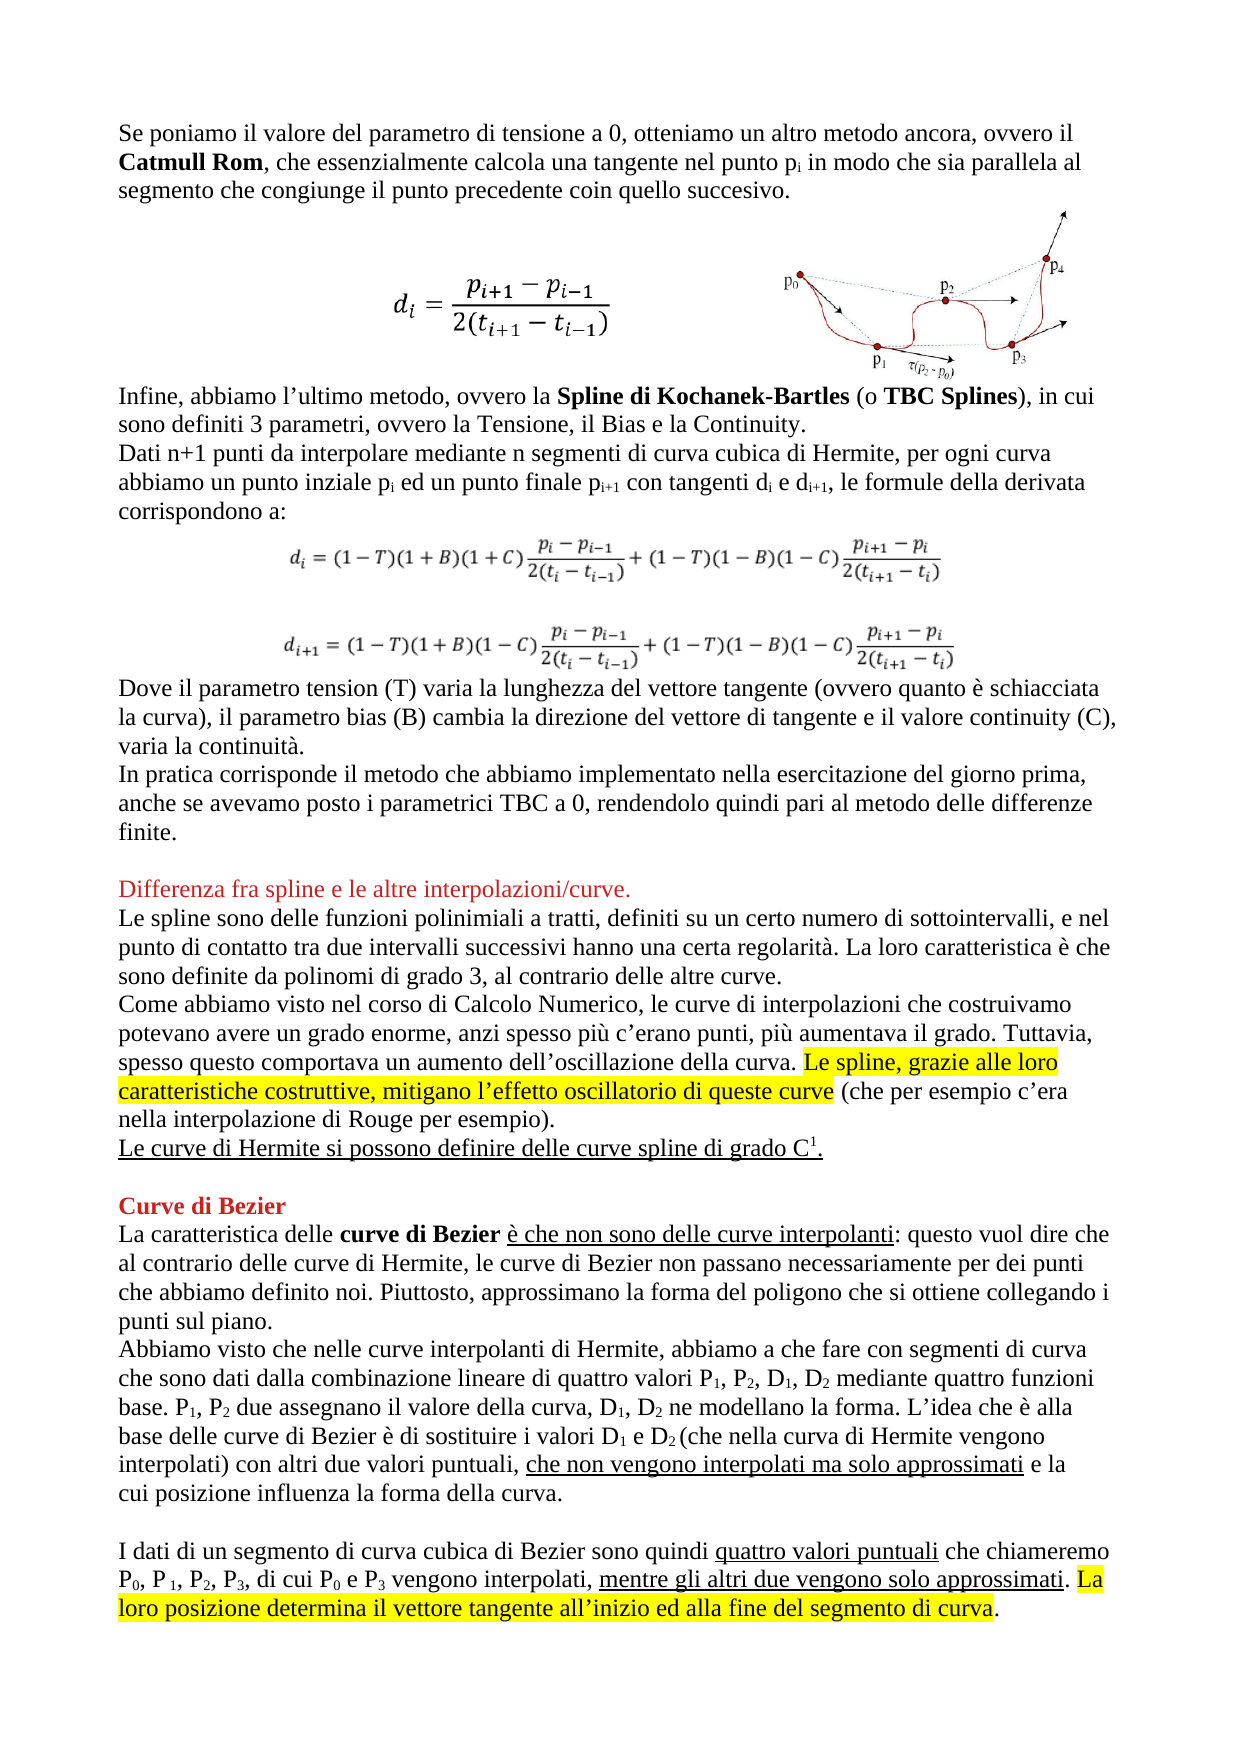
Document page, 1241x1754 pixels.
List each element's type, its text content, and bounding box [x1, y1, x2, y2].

text La caratteristica delle curve di Bezier è che non sono delle curve interpolanti: questo vuol dire che al contrario delle curve di Hermite, le curve di Bezier non passano necessariamente per dei punti che abbiamo definito noi. Piuttosto, approssimano la forma del poligono che si ottiene collegando i punti sul piano. [118, 1219, 1122, 1334]
text Dati n+1 punti da interpolare mediante n segmenti di curva cubica di Hermite, per ogni curva abbiamo un punto inziale pi ed un punto finale pi+1 con tangenti di e di+1, le formule della derivata corrispondono a: [118, 438, 1122, 524]
text Curve di Bezier [118, 1191, 1122, 1219]
text Come abbiamo visto nel corso di Calcolo Numerico, le curve di interpolazioni che costruivamo potevano avere un grado enorme, anzi spesso più c’erano punti, più aumentava il grado. Tuttavia, spesso questo comportava un aumento dell’oscillazione della curva. Le spline, grazie alle loro caratteristiche costruttive, mitigano l’effetto oscillatorio di queste curve (che per esempio c’era nella interpolazione di Rouge per esempio). [118, 989, 1122, 1133]
text Le spline sono delle funzioni polinimiali a tratti, definiti su un certo numero di sottointervalli, e nel punto di contatto tra due intervalli successivi hanno una certa regolarità. La loro caratteristica è che sono definite da polinomi di grado 3, al contrario delle altre curve. [118, 903, 1122, 989]
picture [783, 208, 1069, 381]
text Dove il parametro tension (T) varia la lunghezza del vettore tangente (ovvero quanto è schiacciata la curva), il parametro bias (B) cambia la direzione del vettore di tangente e il valore continuity (C), varia la continuità. [118, 524, 1122, 759]
text Differenza fra spline e le altre interpolazioni/curve. [118, 874, 1122, 903]
text Le curve di Hermite si possono definire delle curve spline di grado C1. [118, 1133, 1122, 1162]
text Se poniamo il valore del parametro di tensione a 0, otteniamo un altro metodo ancora, ovvero il Catmull Rom, che essenzialmente calcola una tangente nel punto pi in modo che sia parallela al segmento che congiunge il punto precedente coin quello succesivo. [118, 118, 1122, 204]
text Abbiamo visto che nelle curve interpolanti di Hermite, abbiamo a che fare con segmenti di curva che sono dati dalla combinazione lineare di quattro valori P1, P2, D1, D2 mediante quattro funzioni base. P1, P2 due assegnano il valore della curva, D1, D2 ne modellano la forma. L’idea che è alla base delle curve di Bezier è di sostituire i valori D1 e D2 (che nella curva di Hermite vengono interpolati) con altri due valori puntuali, che non vengono interpolati ma solo approssimati e la [118, 1334, 1122, 1478]
picture [280, 537, 960, 674]
text I dati di un segmento di curva cubica di Bezier sono quindi quattro valori puntuali che chiameremo P0, P 1, P2, P3, di cui P0 e P3 vengono interpolati, mentre gli altri due vengono solo approssimati. La loro posizione determina il vettore tangente all’inizio ed alla fine del segmento di curva. [118, 1536, 1122, 1622]
text In pratica corrisponde il metodo che abbiamo implementato nella esercitazione del giorno prima, anche se avevamo posto i parametrici TBC a 0, rendendolo quindi pari al metodo delle differenze finite. [118, 759, 1122, 846]
picture [391, 276, 614, 340]
text cui posizione influenza la forma della curva. [118, 1478, 1122, 1507]
text Infine, abbiamo l’ultimo metodo, ovvero la Spline di Kochanek-Bartles (o TBC Splines), in cui sono definiti 3 parametri, ovvero la Tensione, il Bias e la Continuity. [118, 204, 1122, 438]
